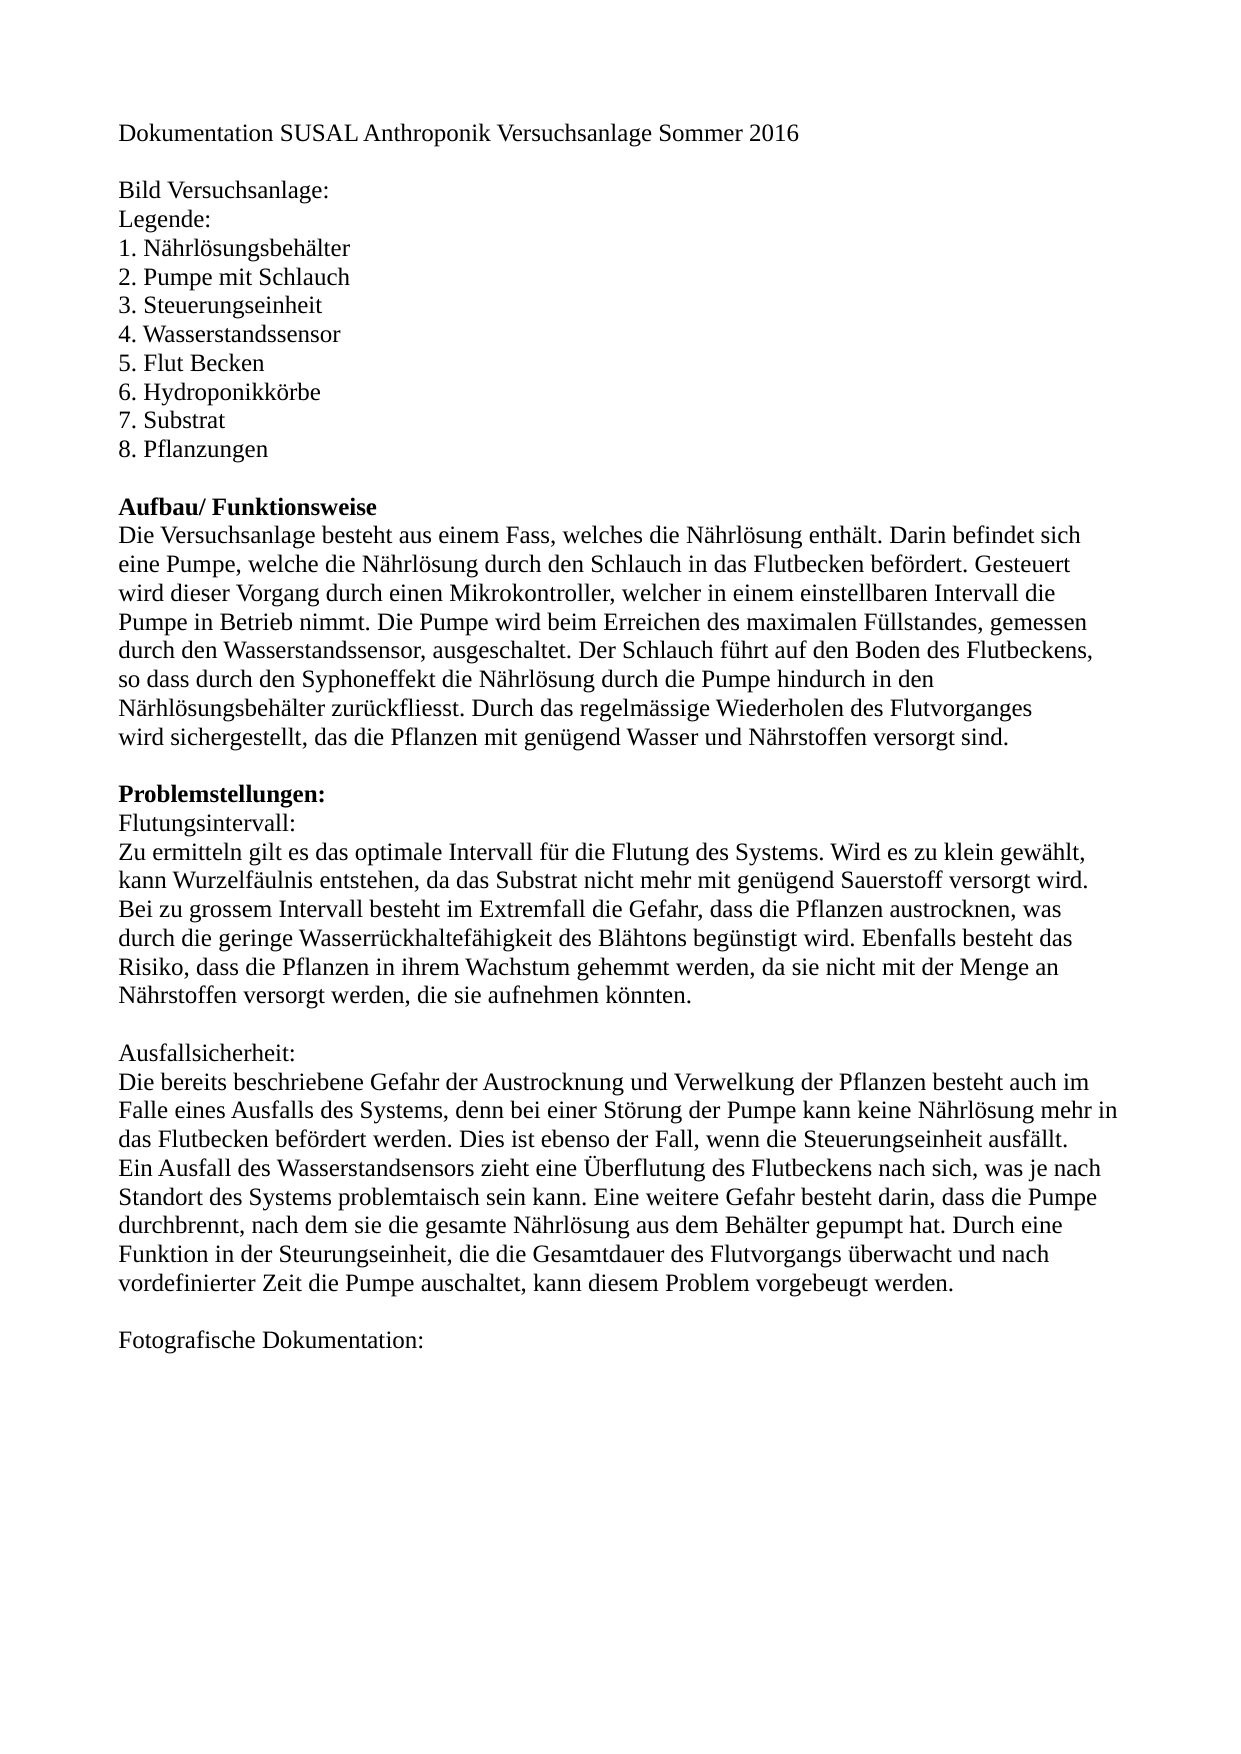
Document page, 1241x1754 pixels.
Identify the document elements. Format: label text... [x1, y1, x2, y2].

text Aufbau/ Funktionsweise [118, 492, 1122, 521]
text Die bereits beschriebene Gefahr der Austrocknung und Verwelkung der Pflanzen besteht auch im Falle eines Ausfalls des Systems, denn bei einer Störung der Pumpe kann keine Nährlösung mehr in das Flutbecken befördert werden. Dies ist ebenso der Fall, wenn die Steuerungseinheit ausfällt. [118, 1067, 1122, 1153]
text Fotografische Dokumentation: [118, 1326, 1122, 1354]
text 4. Wasserstandssensor [118, 319, 1122, 348]
text Flutungsintervall: [118, 808, 1122, 837]
text 8. Pflanzungen [118, 434, 1122, 463]
text Ein Ausfall des Wasserstandsensors zieht eine Überflutung des Flutbeckens nach sich, was je nach Standort des Systems problemtaisch sein kann. Eine weitere Gefahr besteht darin, dass die Pumpe durchbrennt, nach dem sie die gesamte Nährlösung aus dem Behälter gepumpt hat. Durch eine Funktion in der Steurungseinheit, die die Gesamtdauer des Flutvorgangs überwacht und nach vordefinierter Zeit die Pumpe auschaltet, kann diesem Problem vorgebeugt werden. [118, 1153, 1122, 1297]
text wird sichergestellt, das die Pflanzen mit genügend Wasser und Nährstoffen versorgt sind. [118, 722, 1122, 751]
text Problemstellungen: [118, 779, 1122, 808]
text 5. Flut Becken [118, 348, 1122, 377]
text 1. Nährlösungsbehälter [118, 233, 1122, 262]
text 6. Hydroponikkörbe [118, 377, 1122, 406]
text Die Versuchsanlage besteht aus einem Fass, welches die Nährlösung enthält. Darin befindet sich eine Pumpe, welche die Nährlösung durch den Schlauch in das Flutbecken befördert. Gesteuert wird dieser Vorgang durch einen Mikrokontroller, welcher in einem einstellbaren Intervall die Pumpe in Betrieb nimmt. Die Pumpe wird beim Erreichen des maximalen Füllstandes, gemessen durch den Wasserstandssensor, ausgeschaltet. Der Schlauch führt auf den Boden des Flutbeckens, [118, 521, 1122, 664]
text 2. Pumpe mit Schlauch [118, 262, 1122, 291]
text Legende: [118, 204, 1122, 233]
text so dass durch den Syphoneffekt die Nährlösung durch die Pumpe hindurch in den Närhlösungsbehälter zurückfliesst. Durch das regelmässige Wiederholen des Flutvorganges [118, 664, 1122, 722]
text Bild Versuchsanlage: [118, 176, 1122, 204]
text 3. Steuerungseinheit [118, 291, 1122, 319]
text Ausfallsicherheit: [118, 1038, 1122, 1067]
text Bei zu grossem Intervall besteht im Extremfall die Gefahr, dass die Pflanzen austrocknen, was durch die geringe Wasserrückhaltefähigkeit des Blähtons begünstigt wird. Ebenfalls besteht das Risiko, dass die Pflanzen in ihrem Wachstum gehemmt werden, da sie nicht mit der Menge an Nährstoffen versorgt werden, die sie aufnehmen könnten. [118, 894, 1122, 1009]
text 7. Substrat [118, 406, 1122, 434]
text Zu ermitteln gilt es das optimale Intervall für die Flutung des Systems. Wird es zu klein gewählt, kann Wurzelfäulnis entstehen, da das Substrat nicht mehr mit genügend Sauerstoff versorgt wird. [118, 837, 1122, 894]
text Dokumentation SUSAL Anthroponik Versuchsanlage Sommer 2016 [118, 118, 1122, 147]
